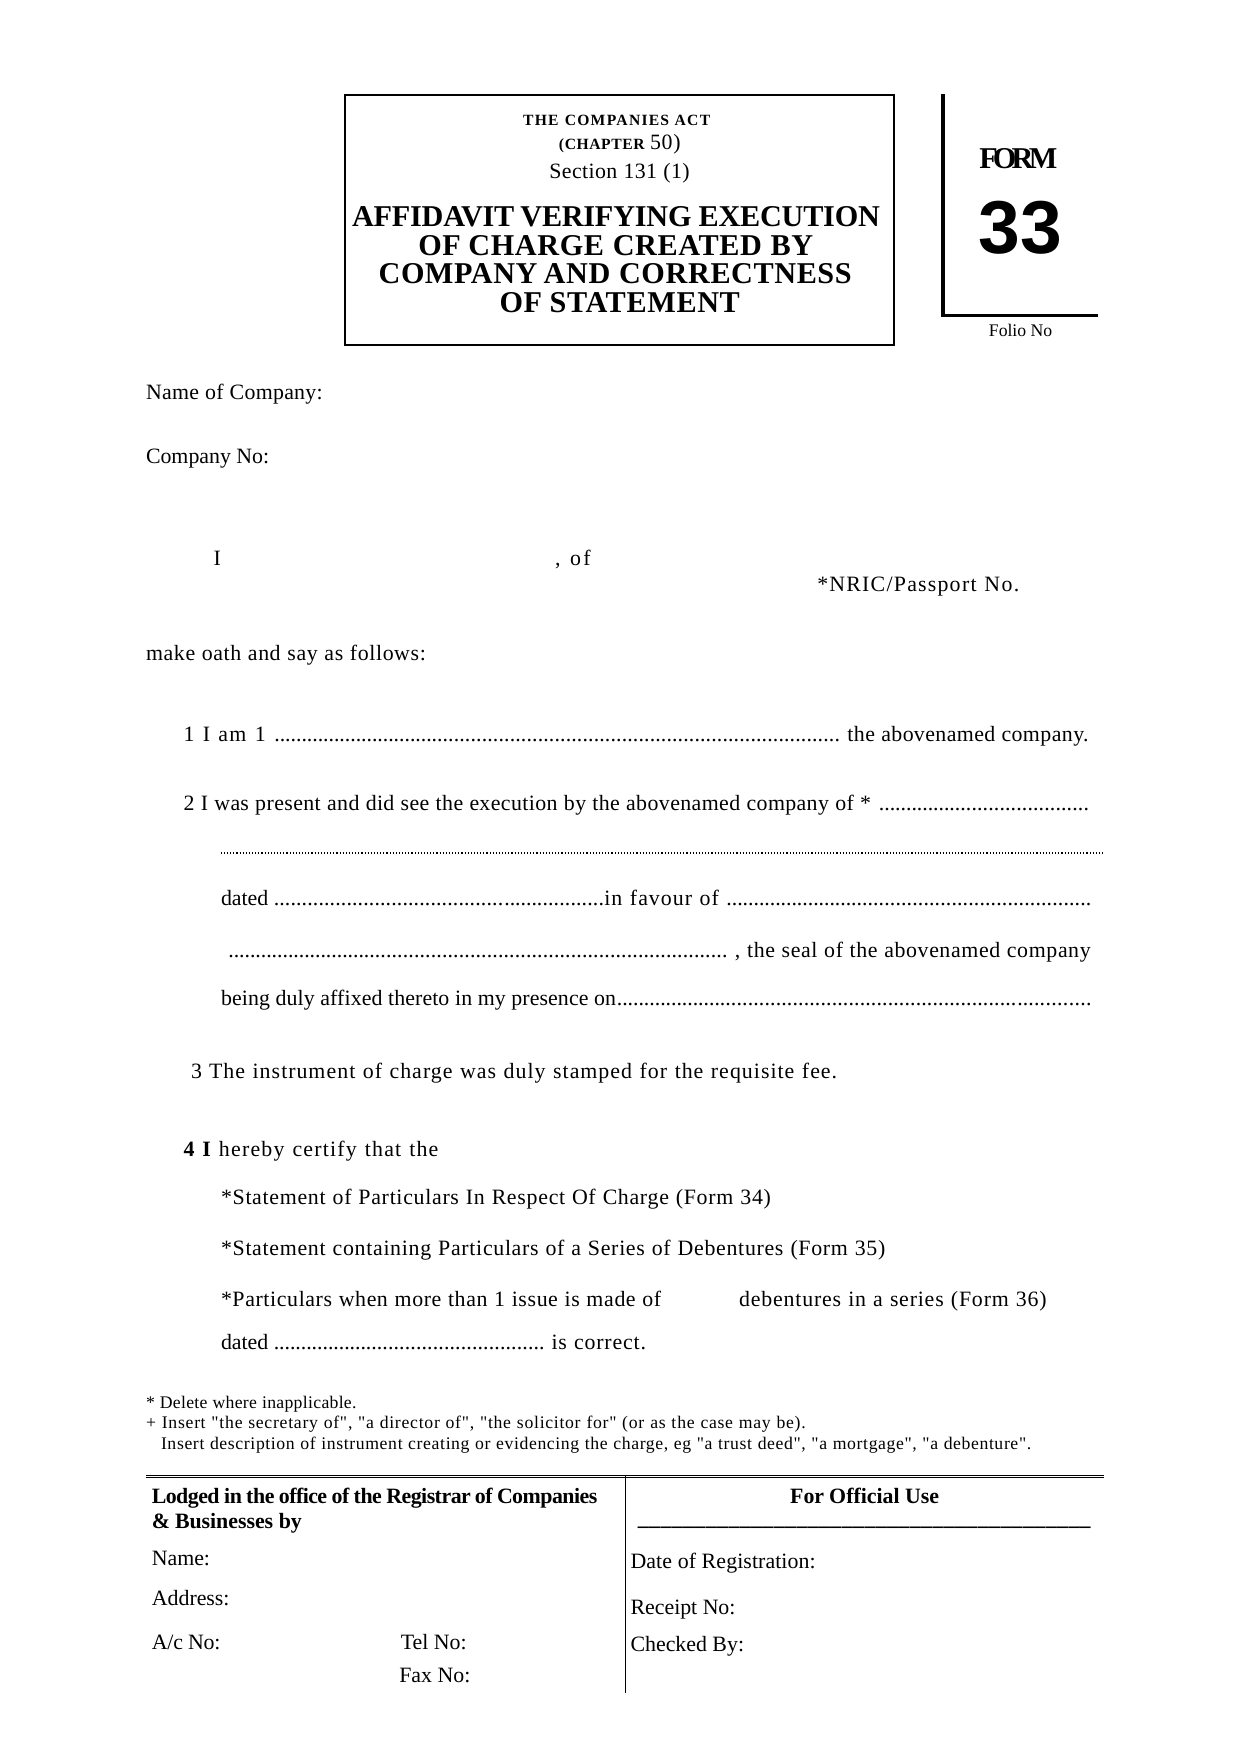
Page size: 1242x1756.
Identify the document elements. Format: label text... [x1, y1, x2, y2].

text *Statement containing Particulars of a Series of Debentures (Form 35) [221, 1235, 1104, 1261]
text being duly affixed thereto in my presence on [221, 984, 1104, 1010]
text dated is correct. [221, 1329, 1104, 1354]
text *Particulars when more than 1 issue is made of debentures in a series (Form 36) [221, 1286, 1104, 1311]
table_cell [895, 314, 943, 343]
text 4 I hereby certify that the [183, 1136, 1104, 1161]
text Name of Company: <o.name> [146, 379, 1103, 404]
table_header FORM 33 [945, 94, 1098, 314]
text dated in favour of [221, 852, 1104, 911]
text 3 The instrument of charge was duly stamped for the requisite fee. [191, 1058, 1104, 1084]
text + Insert "the secretary of", "a director of", "the solicitor for" (or as the case may be). [146, 1412, 1104, 1433]
text * Delete where inapplicable. [146, 1392, 1104, 1412]
text Insert description of instrument creating or evidencing the charge, eg "a trust deed", "a mortgage", "a debenture". [161, 1433, 1104, 1453]
text make oath and say as follows: [146, 640, 1104, 665]
table_cell [346, 314, 893, 343]
table_header THE COMPANIES ACT (CHAPTER 50) Section 131 (1) AFFIDAVIT VERIFYING EXECUTION OF CHARGE CREATED BY COMPANY AND CORRECTNESS OF STATEMENT [346, 96, 893, 314]
text 1 I am 1 the abovenamed company. [183, 721, 1104, 746]
table_cell Folio No [943, 317, 1098, 343]
table_header Lodged in the office of the Registrar of Companies & Businesses by Name: Address: A/c No: Tel No: Fax No: [146, 1478, 625, 1693]
table_header [895, 94, 941, 314]
text Company No: <o.uen> [146, 443, 1103, 469]
text , the seal of the abovenamed company [228, 937, 1104, 962]
table_header For Official Use ________________________________________ Date of Registration: Receipt No: Checked By: [626, 1478, 1104, 1693]
text 2 I was present and did see the execution by the abovenamed company of * [183, 790, 1104, 815]
text I <get_director1(o.id)['name']> , of <get_partner_full_address(get_director1(o.id)['id'])> *NRIC/Passport No. <get_director1(o.id)['nric']> [213, 545, 1104, 621]
text *Statement of Particulars In Respect Of Charge (Form 34) [221, 1184, 1104, 1209]
